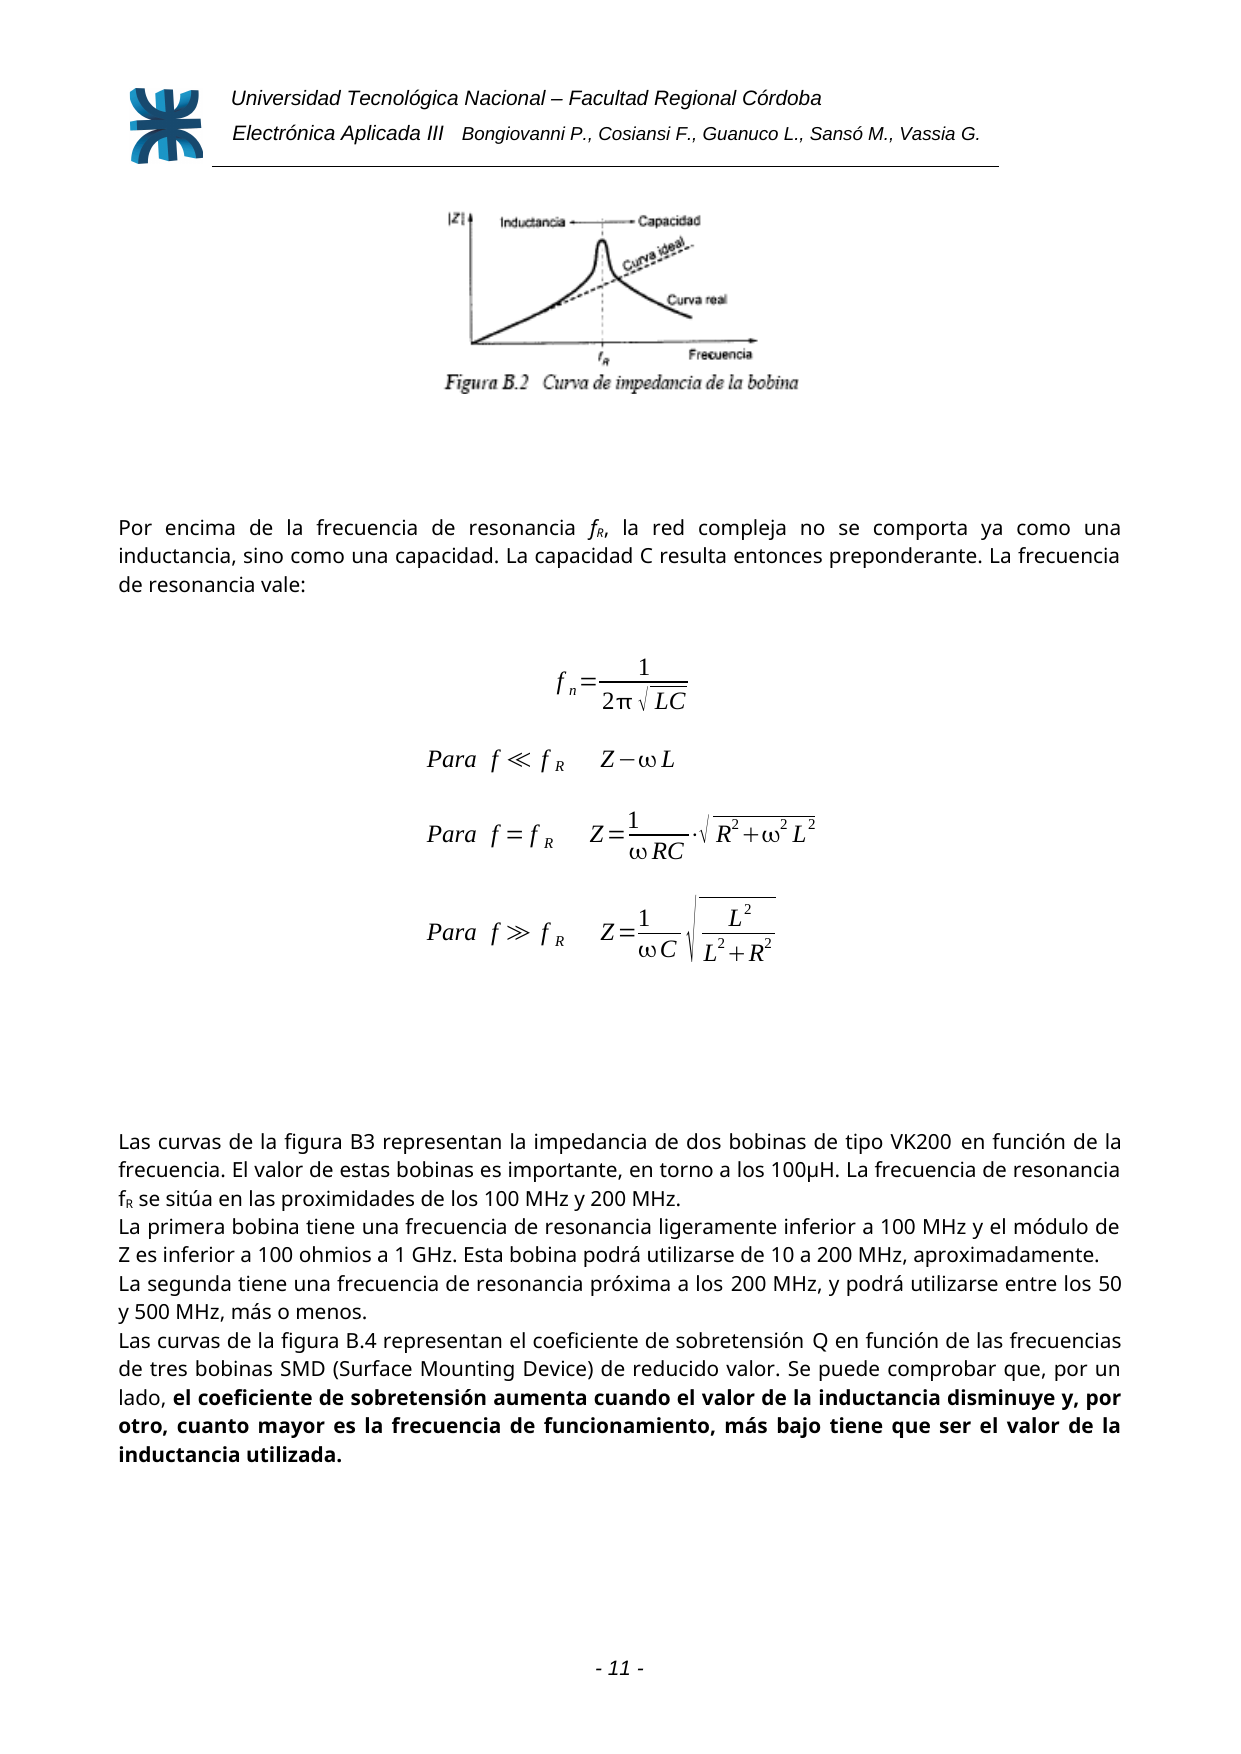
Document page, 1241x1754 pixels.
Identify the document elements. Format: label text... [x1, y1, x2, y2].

text Las curvas de la figura B3 representan la impedancia de dos bobinas de tipo VK200 en función de la frecuencia. El valor de estas bobinas es importante, en torno a los 100μH. La frecuencia de resonancia fR se sitúa en las proximidades de los 100 MHz y 200 MHz. [118, 1127, 1122, 1212]
text La segunda tiene una frecuencia de resonancia próxima a los 200 MHz, y podrá utilizarse entre los 50 y 500 MHz, más o menos. [118, 1269, 1122, 1326]
text Por encima de la frecuencia de resonancia fR, la red compleja no se comporta ya como una inductancia, sino como una capacidad. La capacidad C resulta entonces preponderante. La frecuencia de resonancia vale: [118, 513, 1122, 598]
text Las curvas de la figura B.4 representan el coeficiente de sobretensión Q en función de las frecuencias de tres bobinas SMD (Surface Mounting Device) de reducido valor. Se puede comprobar que, por un lado, el coeficiente de sobretensión aumenta cuando el valor de la inductancia disminuye y, por otro, cuanto mayor es la frecuencia de funcionamiento, más bajo tiene que ser el valor de la inductancia utilizada. [118, 1326, 1122, 1468]
picture [129, 88, 203, 164]
text La primera bobina tiene una frecuencia de resonancia ligeramente inferior a 100 MHz y el módulo de Z es inferior a 100 ohmios a 1 GHz. Esta bobina podrá utilizarse de 10 a 200 MHz, aproximadamente. [118, 1212, 1122, 1269]
